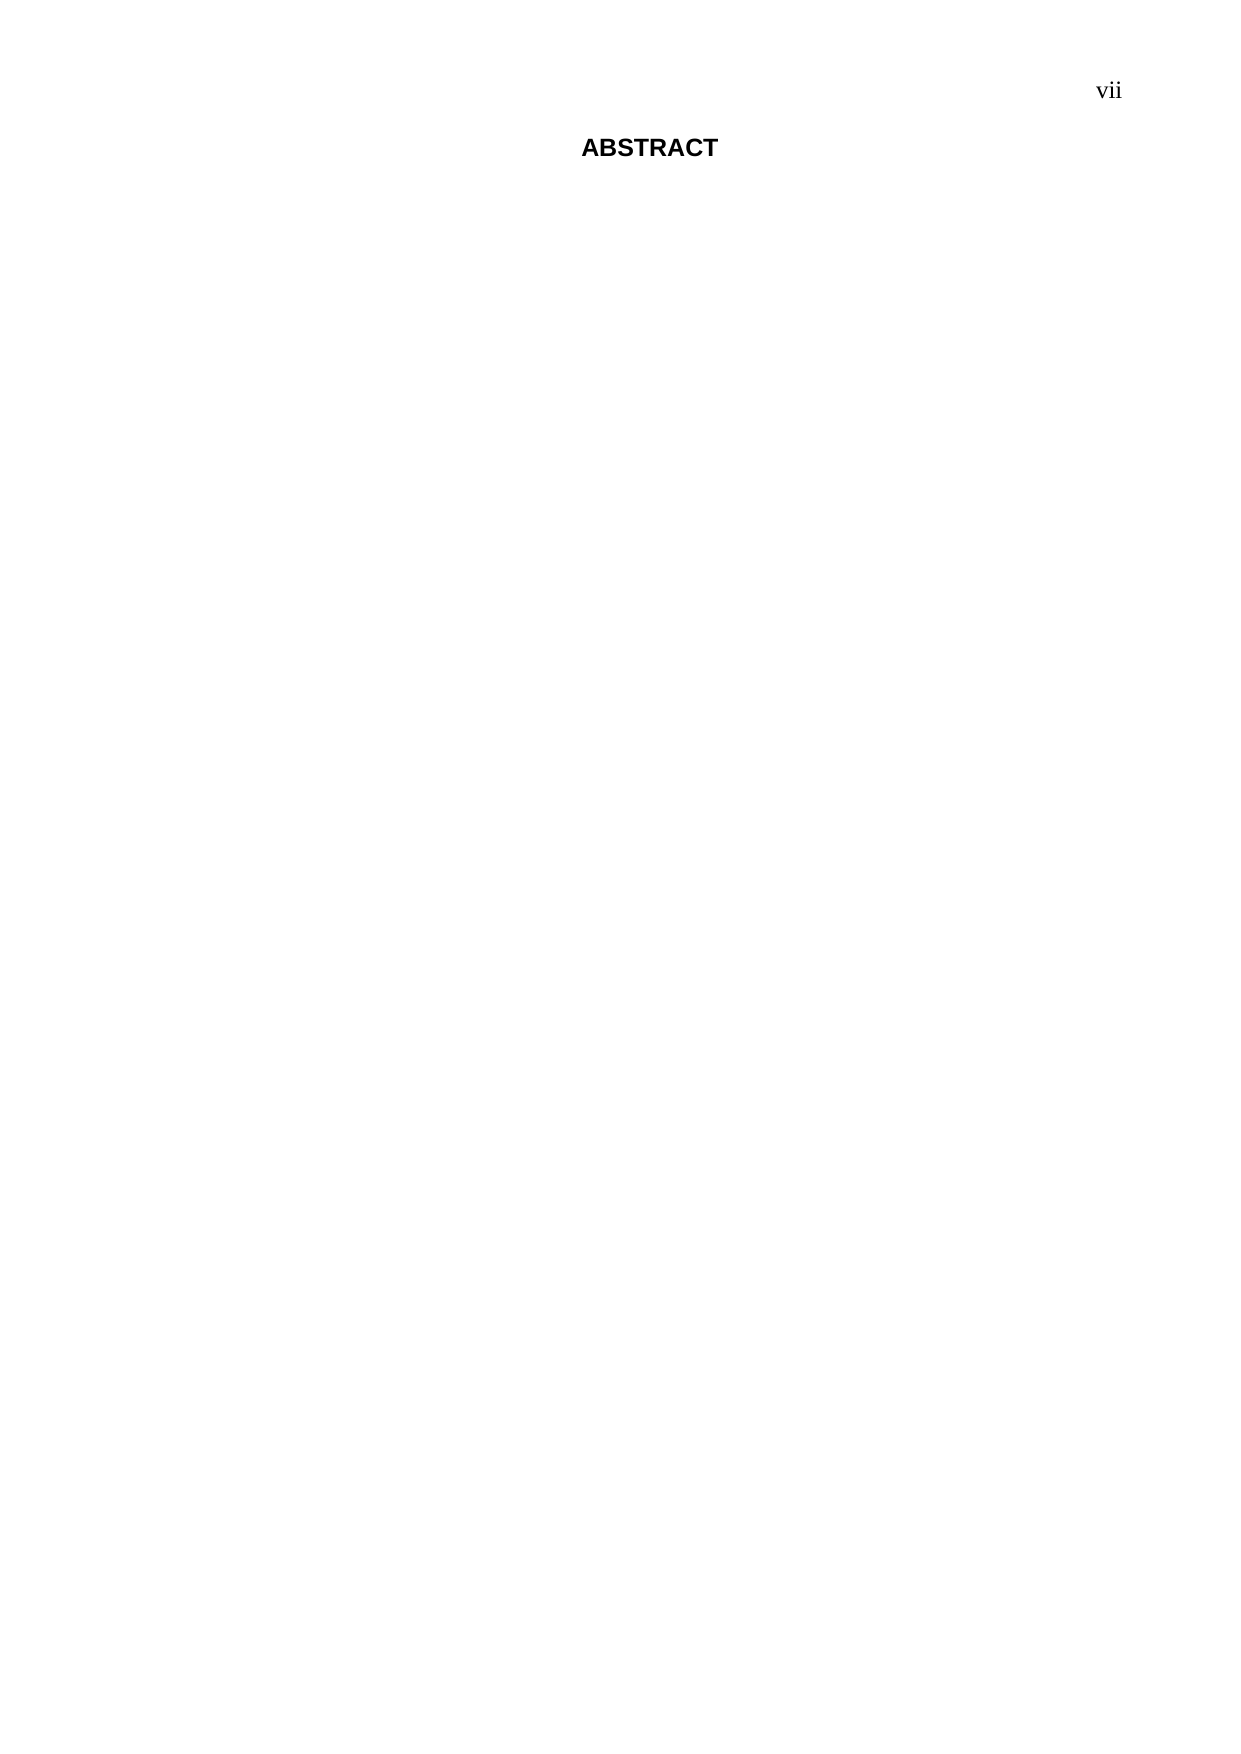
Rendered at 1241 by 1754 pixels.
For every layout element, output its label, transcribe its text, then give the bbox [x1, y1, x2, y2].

text ABSTRACT [177, 132, 1122, 161]
